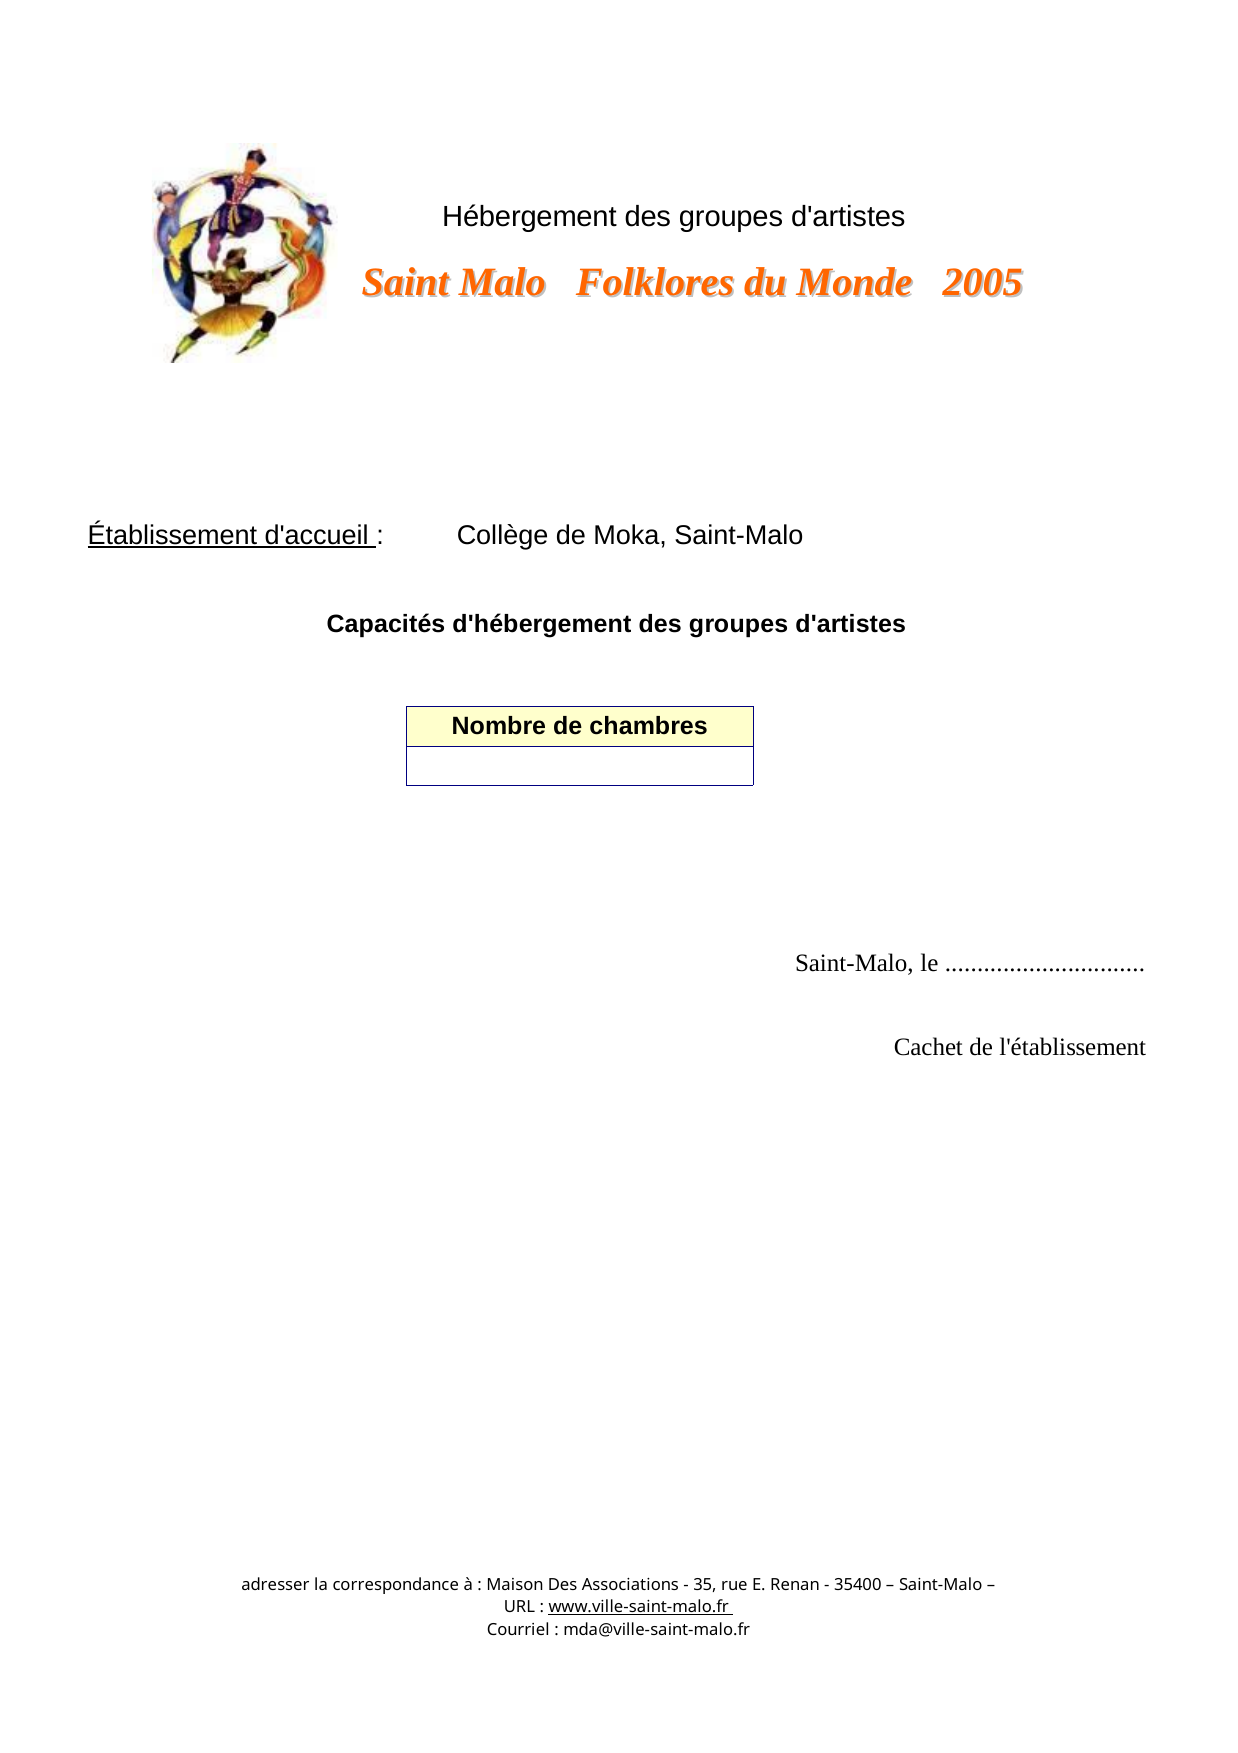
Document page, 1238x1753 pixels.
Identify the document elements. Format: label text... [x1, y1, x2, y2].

table_header [338, 144, 434, 252]
table_header [80, 115, 434, 143]
table_header [80, 144, 434, 418]
picture [151, 143, 338, 363]
text Saint-Malo, le ............................... [87, 949, 1146, 977]
table_header Hébergement des groupes d'artistes [435, 115, 1165, 418]
subtitle Capacités d'hébergement des groupes d'artistes [87, 610, 1146, 638]
subtitle Établissement d'accueil : Collège de Moka, Saint-Malo [87, 520, 1146, 550]
table_header Nombre de chambres [407, 707, 753, 746]
table_cell [407, 747, 753, 785]
text Cachet de l'établissement [84, 1033, 1146, 1061]
